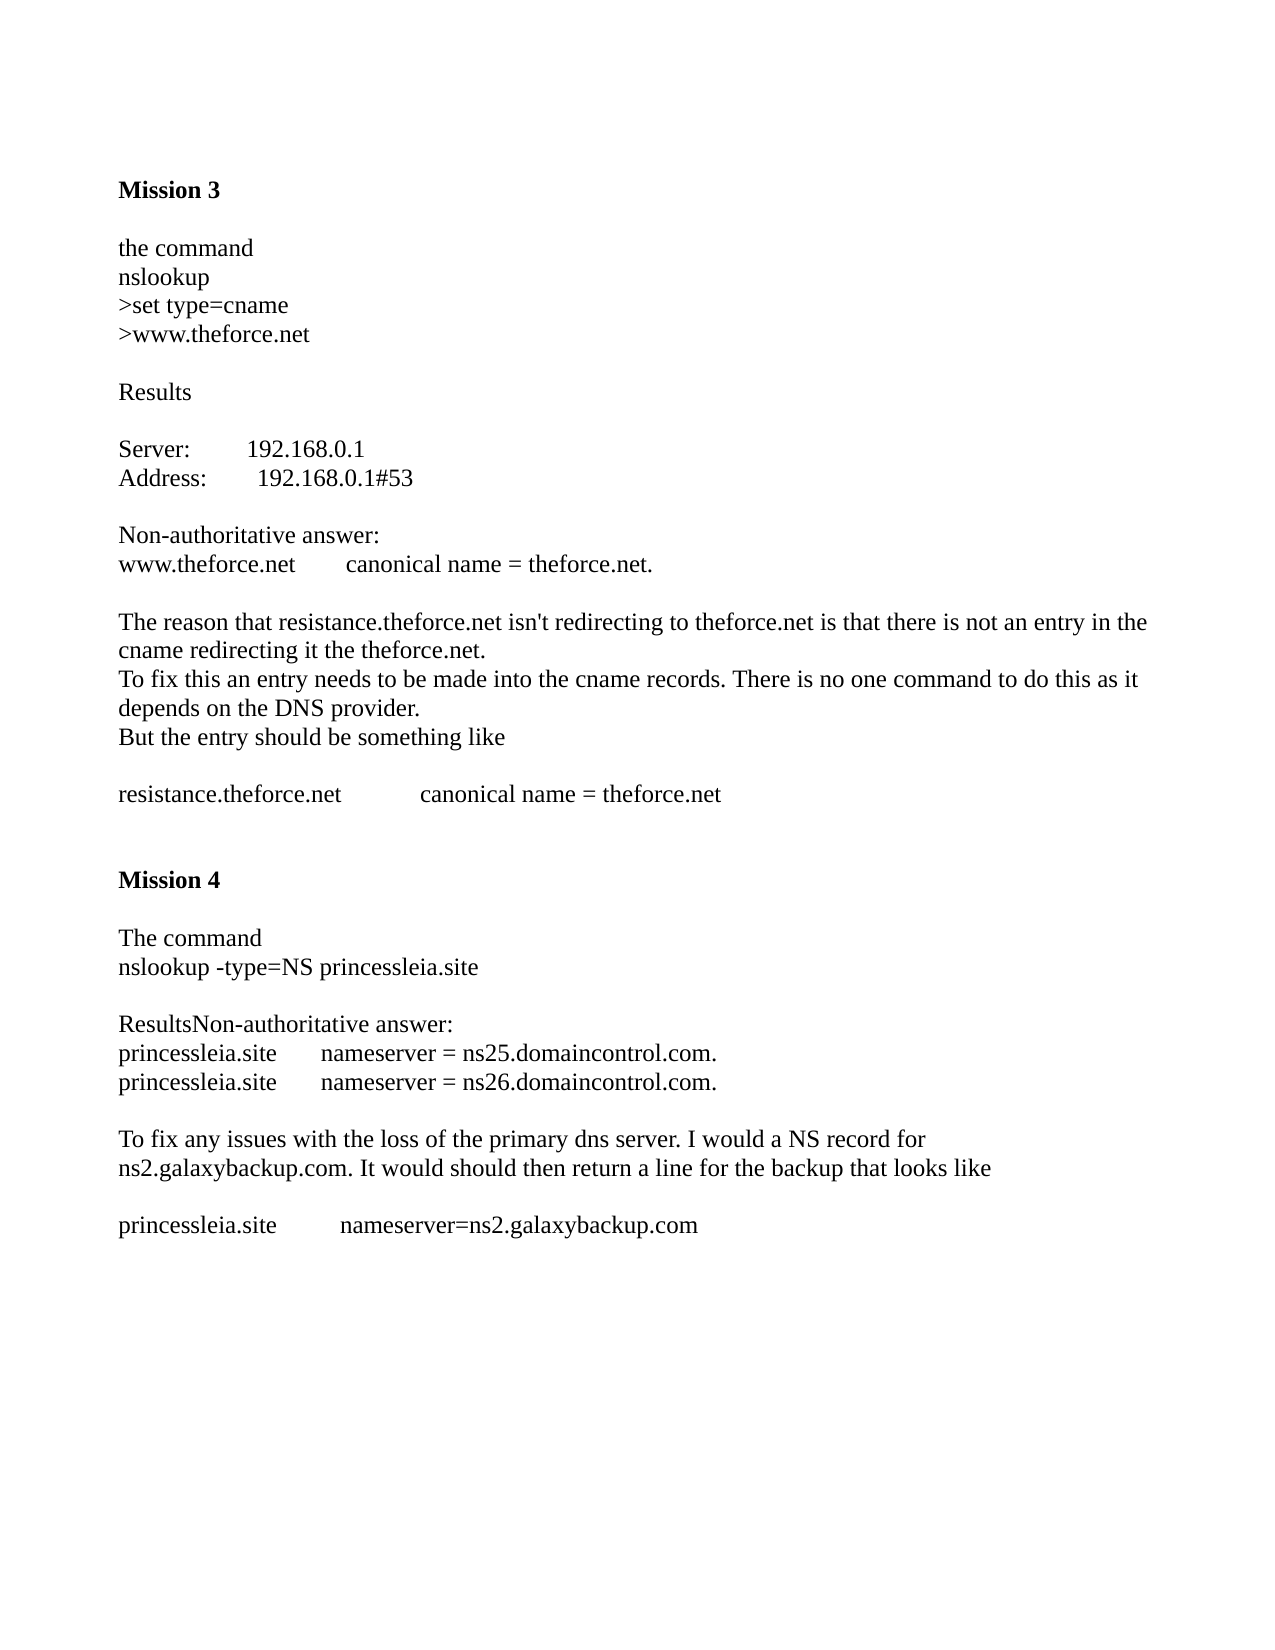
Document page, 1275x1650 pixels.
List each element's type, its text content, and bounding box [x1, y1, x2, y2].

text ResultsNon-authoritative answer: [118, 1009, 1157, 1038]
text Mission 3 [118, 176, 1157, 204]
text the command [118, 233, 1157, 262]
text nslookup -type=NS princessleia.site [118, 952, 1157, 981]
text >www.theforce.net [118, 319, 1157, 348]
text Address: 192.168.0.1#53 [118, 463, 1157, 492]
text princessleia.site nameserver = ns26.domaincontrol.com. [118, 1067, 1157, 1096]
text The reason that resistance.theforce.net isn't redirecting to theforce.net is that there is not an entry in the cname redirecting it the theforce.net. [118, 607, 1157, 664]
text Mission 4 [118, 866, 1157, 894]
text Server: 192.168.0.1 [118, 434, 1157, 463]
text Results [118, 377, 1157, 406]
text www.theforce.net canonical name = theforce.net. [118, 549, 1157, 578]
text The command [118, 923, 1157, 952]
text princessleia.site nameserver = ns25.domaincontrol.com. [118, 1038, 1157, 1067]
text Non-authoritative answer: [118, 521, 1157, 549]
text To fix any issues with the loss of the primary dns server. I would a NS record for ns2.galaxybackup.com. It would should then return a line for the backup that looks like [118, 1124, 1157, 1182]
text resistance.theforce.net canonical name = theforce.net [118, 779, 1157, 808]
text princessleia.site nameserver=ns2.galaxybackup.com [118, 1211, 1157, 1239]
text nslookup [118, 262, 1157, 291]
text >set type=cname [118, 291, 1157, 319]
text But the entry should be something like [118, 722, 1157, 751]
text To fix this an entry needs to be made into the cname records. There is no one command to do this as it depends on the DNS provider. [118, 664, 1157, 722]
